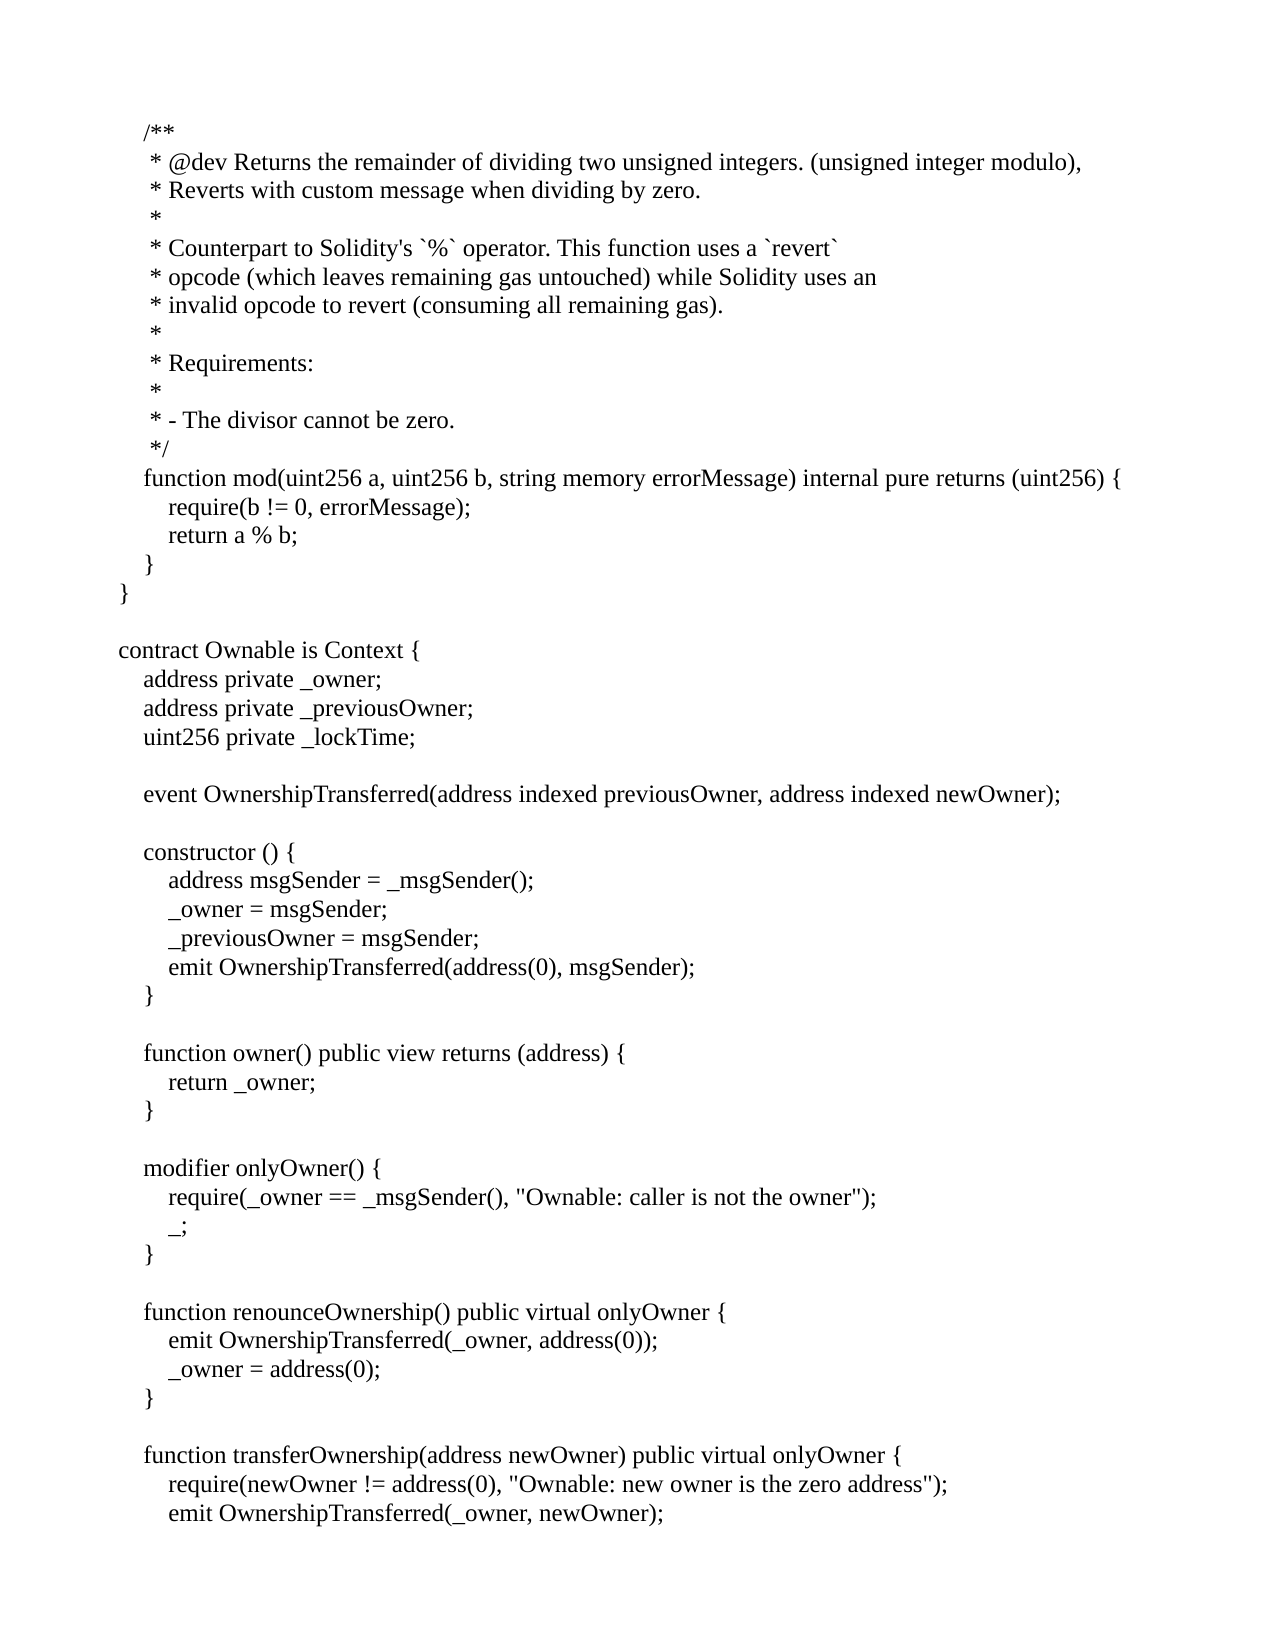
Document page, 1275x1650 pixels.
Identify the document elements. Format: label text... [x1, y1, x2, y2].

text /** * @dev Returns the remainder of dividing two unsigned integers. (unsigned integer modulo), * Reverts with custom message when dividing by zero. * * Counterpart to Solidity's `%` operator. This function uses a `revert` * opcode (which leaves remaining gas untouched) while Solidity uses an * invalid opcode to revert (consuming all remaining gas). * * Requirements: * * - The divisor cannot be zero. */ function mod(uint256 a, uint256 b, string memory errorMessage) internal pure returns (uint256) { require(b != 0, errorMessage); return a % b; } } contract Ownable is Context { address private _owner; address private _previousOwner; uint256 private _lockTime; event OwnershipTransferred(address indexed previousOwner, address indexed newOwner); constructor () { address msgSender = _msgSender(); _owner = msgSender; _previousOwner = msgSender; emit OwnershipTransferred(address(0), msgSender); } function owner() public view returns (address) { return _owner; } modifier onlyOwner() { require(_owner == _msgSender(), "Ownable: caller is not the owner"); _; } function renounceOwnership() public virtual onlyOwner { emit OwnershipTransferred(_owner, address(0)); _owner = address(0); } function transferOwnership(address newOwner) public virtual onlyOwner { require(newOwner != address(0), "Ownable: new owner is the zero address"); emit OwnershipTransferred(_owner, newOwner); [118, 118, 1157, 1527]
